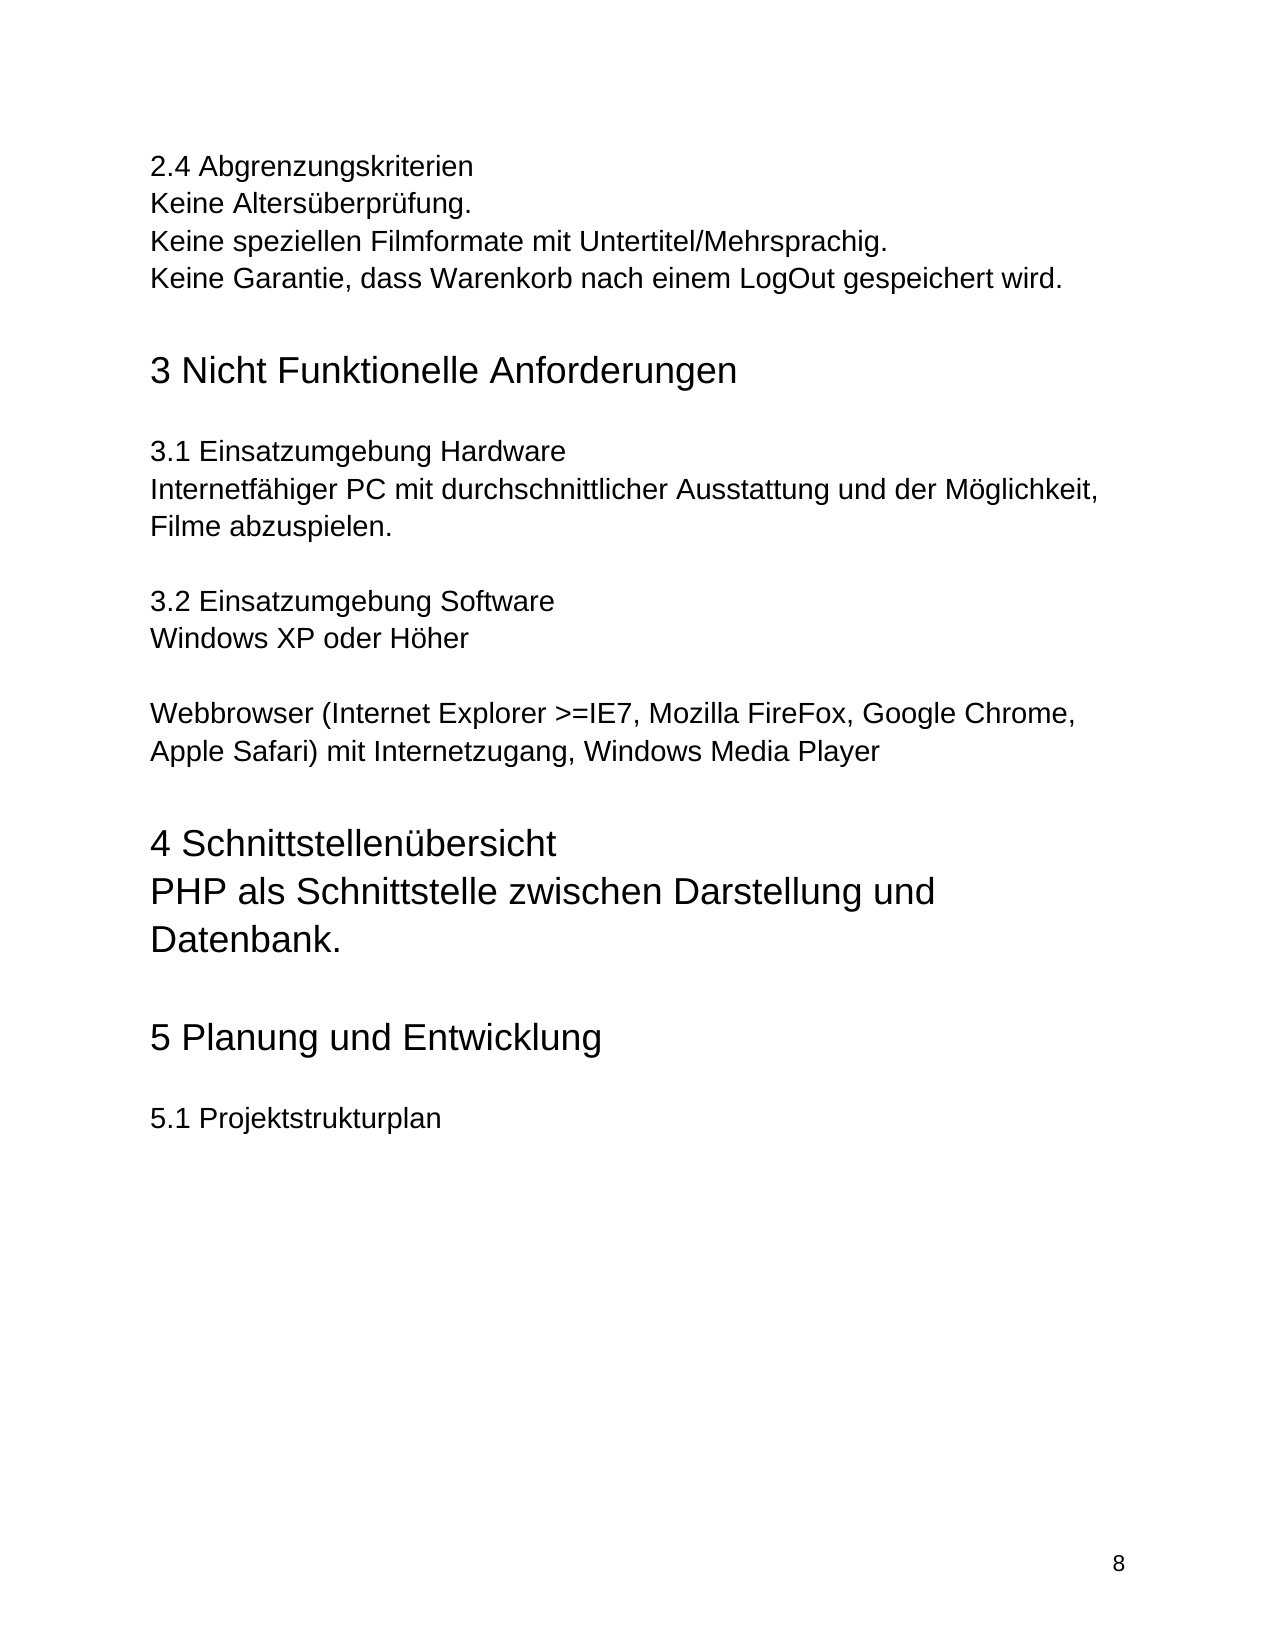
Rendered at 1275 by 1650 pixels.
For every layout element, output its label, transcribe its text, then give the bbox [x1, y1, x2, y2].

subtitle 5 Planung und Entwicklung [150, 1016, 1125, 1058]
subtitle 3.2 Einsatzumgebung Software Windows XP oder Höher [150, 585, 1125, 655]
subtitle 5.1 Projektstrukturplan [150, 1102, 1125, 1134]
subtitle 4 Schnittstellenübersicht PHP als Schnittstelle zwischen Darstellung und Datenbank. [150, 822, 1125, 960]
subtitle 2.4 Abgrenzungskriterien Keine Altersüberprüfung. Keine speziellen Filmformate mit Untertitel/Mehrsprachig. Keine Garantie, dass Warenkorb nach einem LogOut gespeichert wird. [150, 150, 1125, 295]
subtitle 3 Nicht Funktionelle Anforderungen [150, 349, 1125, 391]
subtitle Webbrowser (Internet Explorer >=IE7, Mozilla FireFox, Google Chrome, Apple Safari) mit Internetzugang, Windows Media Player [150, 697, 1125, 767]
subtitle 3.1 Einsatzumgebung Hardware Internetfähiger PC mit durchschnittlicher Ausstattung und der Möglichkeit, Filme abzuspielen. [150, 435, 1125, 543]
